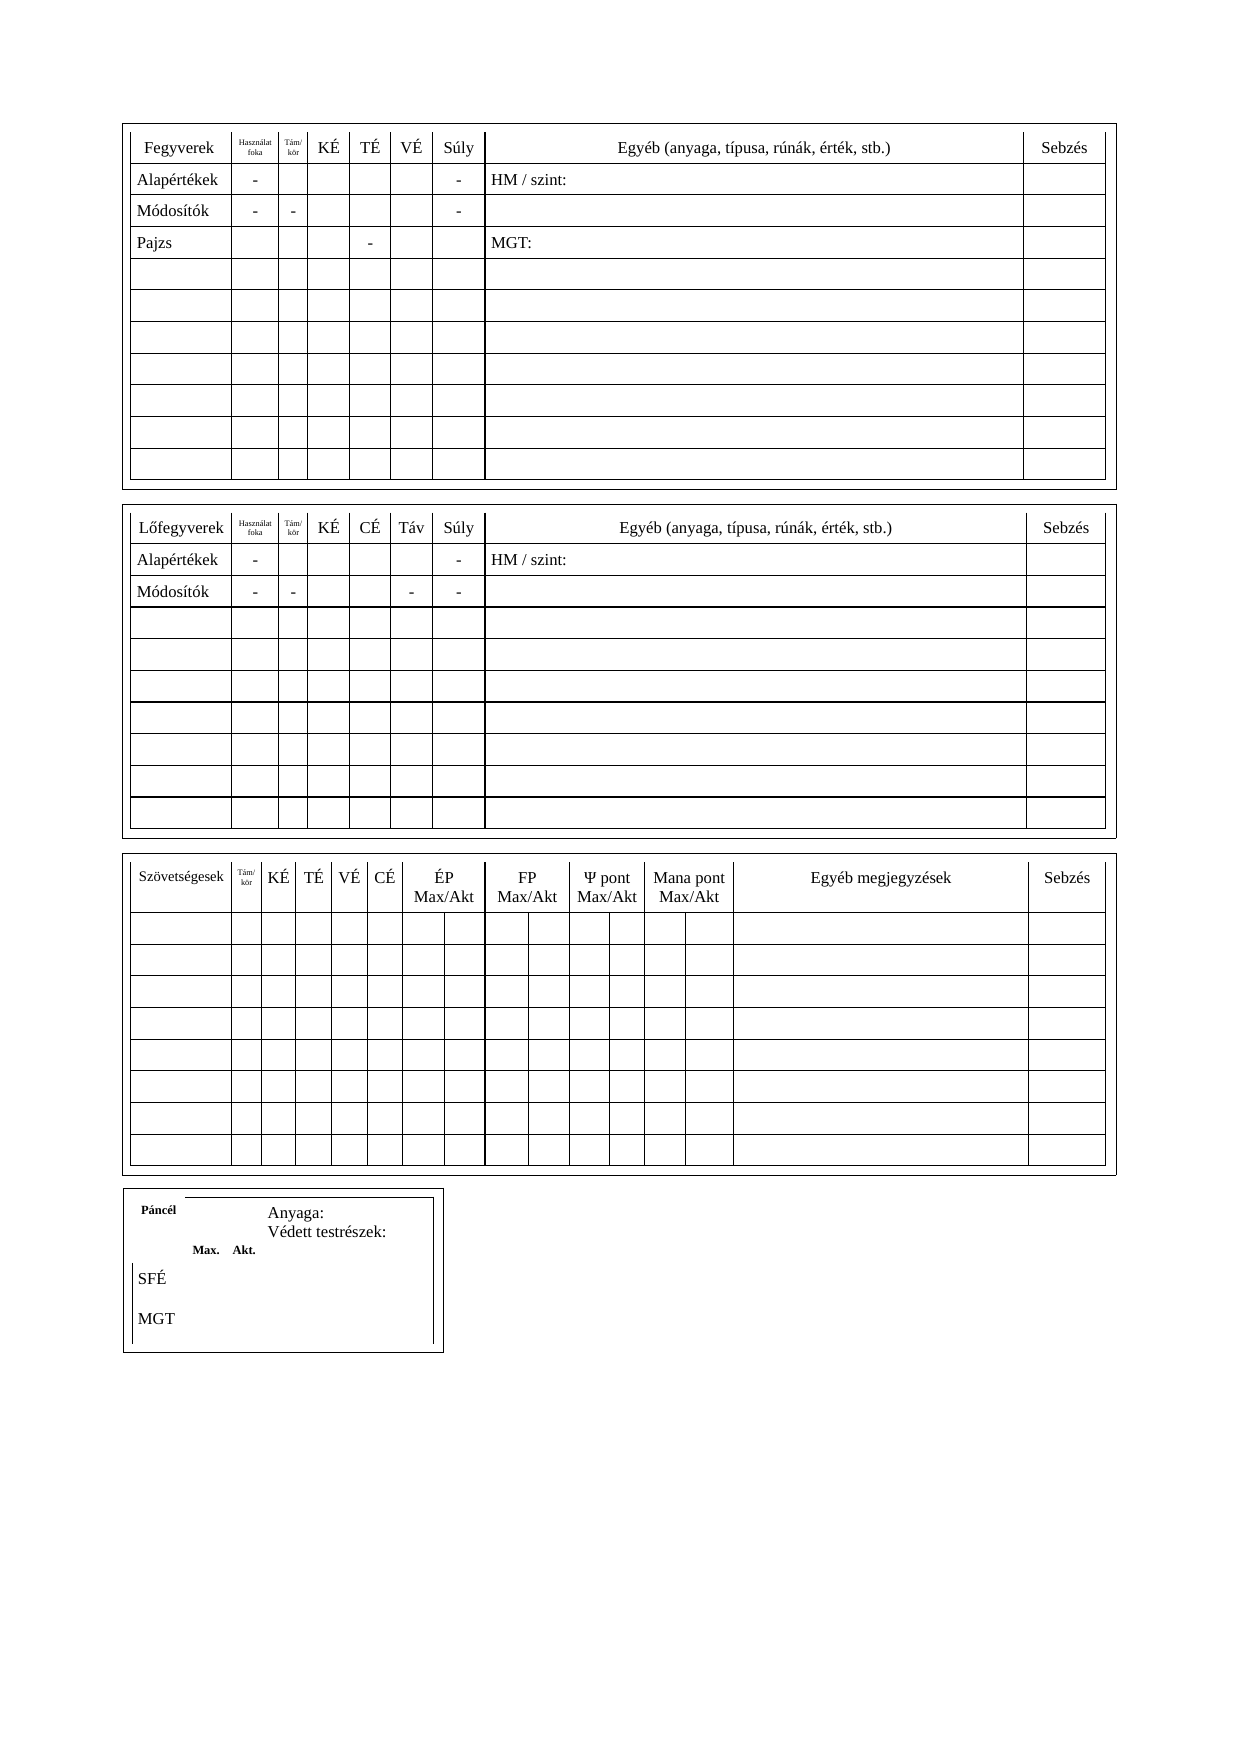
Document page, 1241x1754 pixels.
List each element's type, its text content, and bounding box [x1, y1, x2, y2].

table_cell [433, 734, 484, 765]
table_cell [232, 703, 278, 733]
table_cell [308, 639, 349, 670]
table_cell [391, 259, 432, 289]
table_cell [232, 798, 278, 828]
table_cell [308, 766, 349, 796]
table_cell [279, 766, 307, 796]
table_header Egyéb (anyaga, típusa, rúnák, érték, stb.) [486, 513, 1026, 543]
table_cell [332, 913, 367, 943]
table_cell [1024, 290, 1105, 321]
table_cell [262, 1071, 295, 1102]
table_cell [433, 259, 484, 289]
table_cell [350, 259, 390, 289]
table_cell [529, 913, 569, 943]
table_cell [610, 976, 644, 1007]
table_cell [131, 1040, 231, 1070]
table_cell [445, 1103, 484, 1133]
table_cell [1024, 385, 1105, 416]
table_cell [486, 913, 528, 943]
table_header Tám/ kör [279, 132, 307, 163]
table_cell [296, 1008, 331, 1038]
table_cell [232, 259, 278, 289]
table_header Sebzés [1029, 862, 1105, 912]
table_cell [131, 1135, 231, 1165]
table_cell [232, 766, 278, 796]
table_cell [433, 449, 484, 479]
table_cell [332, 1135, 367, 1165]
table_cell [131, 608, 231, 638]
table_cell [350, 417, 390, 448]
table_cell [131, 259, 231, 289]
table_cell [232, 1103, 261, 1133]
table_cell [734, 1071, 1028, 1102]
table_cell HM / szint: [486, 164, 1023, 194]
table_cell [445, 976, 484, 1007]
table_cell MGT [133, 1303, 185, 1343]
table_cell [645, 1008, 685, 1038]
table_header Sebzés [1027, 513, 1105, 543]
table_cell [368, 1071, 402, 1102]
table_cell [308, 449, 349, 479]
table_cell [529, 1135, 569, 1165]
table_cell [131, 385, 231, 416]
table_cell Módosítók [131, 195, 231, 226]
table_cell [232, 227, 278, 258]
table_cell [1029, 1008, 1105, 1038]
table_cell [1024, 259, 1105, 289]
table_cell [296, 1103, 331, 1133]
table_cell [529, 945, 569, 975]
table_cell [131, 449, 231, 479]
table_cell [350, 195, 390, 226]
table_cell [445, 913, 484, 943]
table_cell [433, 798, 484, 828]
table_cell [433, 417, 484, 448]
table_cell [232, 639, 278, 670]
table_cell [1024, 354, 1105, 384]
table_cell [486, 1103, 528, 1133]
table_cell [232, 1135, 261, 1165]
table_header CÉ [368, 862, 402, 912]
table_cell [262, 945, 295, 975]
table_header ÉP Max/Akt [403, 862, 484, 912]
table_cell [645, 1135, 685, 1165]
table_cell - [232, 195, 278, 226]
table_cell [433, 322, 484, 353]
table_cell [332, 1103, 367, 1133]
table_cell [308, 734, 349, 765]
table_cell [734, 913, 1028, 943]
table_header Használat foka [232, 132, 278, 163]
table_cell [610, 1135, 644, 1165]
table_cell [486, 354, 1023, 384]
table_cell [368, 976, 402, 1007]
table_cell [486, 608, 1026, 638]
table_cell [391, 290, 432, 321]
table_cell [350, 798, 390, 828]
table_cell [1027, 766, 1105, 796]
table_header Egyéb (anyaga, típusa, rúnák, érték, stb.) [486, 132, 1023, 163]
table_cell [610, 1040, 644, 1070]
table_cell [368, 1008, 402, 1038]
table_cell [308, 703, 349, 733]
table_cell [262, 1040, 295, 1070]
table_header Szövetségesek [131, 862, 231, 912]
table_cell [570, 945, 609, 975]
table_cell [391, 703, 432, 733]
table_cell [1029, 976, 1105, 1007]
table_cell [391, 195, 432, 226]
table_cell [232, 290, 278, 321]
table_cell - [391, 576, 432, 606]
table_cell [570, 1040, 609, 1070]
table_cell [279, 322, 307, 353]
table_cell [570, 1103, 609, 1133]
table_cell [391, 322, 432, 353]
table_cell [433, 766, 484, 796]
table_cell [529, 1103, 569, 1133]
table_cell [645, 945, 685, 975]
table_cell [308, 227, 349, 258]
table_cell [391, 354, 432, 384]
table_cell [570, 976, 609, 1007]
table_cell [1029, 1040, 1105, 1070]
table_cell [433, 385, 484, 416]
table_cell [445, 1040, 484, 1070]
table_cell [486, 1008, 528, 1038]
table_cell [433, 639, 484, 670]
table_header Sebzés [1024, 132, 1105, 163]
table_cell [232, 913, 261, 943]
table_header FP Max/Akt [486, 862, 569, 912]
table_cell [232, 322, 278, 353]
table_cell [391, 385, 432, 416]
table_cell [350, 608, 390, 638]
table_cell [645, 1071, 685, 1102]
table_cell [391, 671, 432, 701]
table_cell [308, 544, 349, 575]
table_header TÉ [296, 862, 331, 912]
table_cell [308, 417, 349, 448]
table_cell [486, 798, 1026, 828]
table_cell [308, 164, 349, 194]
table_cell - [433, 544, 484, 575]
table_cell [1027, 798, 1105, 828]
table_cell Alapértékek [131, 164, 231, 194]
table_cell Pajzs [131, 227, 231, 258]
table_cell [350, 671, 390, 701]
table_cell [686, 1008, 733, 1038]
table_cell [1024, 417, 1105, 448]
table_header Használat foka [232, 513, 278, 543]
table_cell [1027, 544, 1105, 575]
table_cell [232, 385, 278, 416]
table_cell [391, 766, 432, 796]
table_cell [391, 227, 432, 258]
table_header KÉ [262, 862, 295, 912]
table_header Egyéb megjegyzések [734, 862, 1028, 912]
table_cell [403, 1071, 444, 1102]
table_cell [308, 671, 349, 701]
table_cell [686, 1040, 733, 1070]
table_cell [486, 766, 1026, 796]
table_cell MGT: [486, 227, 1023, 258]
table_cell [645, 1103, 685, 1133]
table_cell [403, 1103, 444, 1133]
table_cell [368, 945, 402, 975]
table_cell [570, 1008, 609, 1038]
table_cell [368, 913, 402, 943]
table_cell [486, 945, 528, 975]
table_cell SFÉ [133, 1263, 185, 1303]
table_cell [232, 1071, 261, 1102]
table_cell [332, 1008, 367, 1038]
table_cell [296, 1040, 331, 1070]
table_cell [1024, 322, 1105, 353]
table_cell [610, 1103, 644, 1133]
table_cell [296, 1135, 331, 1165]
table_cell [131, 976, 231, 1007]
table_cell [403, 1040, 444, 1070]
table_cell [433, 290, 484, 321]
table_cell [610, 1071, 644, 1102]
table_cell [232, 608, 278, 638]
table_header KÉ [308, 132, 349, 163]
table_cell [403, 913, 444, 943]
table_cell [279, 798, 307, 828]
table_cell [350, 734, 390, 765]
table_cell [391, 417, 432, 448]
table_cell [529, 1071, 569, 1102]
table_cell [391, 639, 432, 670]
table_cell [403, 1135, 444, 1165]
table_cell [1029, 1103, 1105, 1133]
table_cell [1027, 703, 1105, 733]
table_cell - [232, 544, 278, 575]
table_cell [279, 449, 307, 479]
table_header Súly [433, 132, 484, 163]
table_cell [1024, 227, 1105, 258]
table_cell [279, 290, 307, 321]
table_cell [1027, 608, 1105, 638]
table_cell [433, 671, 484, 701]
table_cell [131, 354, 231, 384]
table_header Tám/ kör [232, 862, 261, 912]
table_cell [227, 1303, 262, 1343]
table_cell [368, 1135, 402, 1165]
table_cell [308, 322, 349, 353]
table_cell [131, 913, 231, 943]
table_cell [1027, 734, 1105, 765]
table_cell [529, 1008, 569, 1038]
table_cell [350, 766, 390, 796]
table_cell [232, 1040, 261, 1070]
table_cell [403, 976, 444, 1007]
table_cell [445, 945, 484, 975]
table_cell [131, 1008, 231, 1038]
table_cell [433, 227, 484, 258]
table_cell [262, 1008, 295, 1038]
table_cell [529, 1040, 569, 1070]
table_cell [131, 1103, 231, 1133]
table_cell - [433, 576, 484, 606]
table_cell [445, 1071, 484, 1102]
table_cell - [279, 576, 307, 606]
table_cell [350, 703, 390, 733]
table_cell [570, 913, 609, 943]
table_cell [185, 1303, 227, 1343]
table_header Ψ pont Max/Akt [570, 862, 644, 912]
table_cell [368, 1103, 402, 1133]
table_cell Módosítók [131, 576, 231, 606]
table_cell [403, 945, 444, 975]
table_header Mana pont Max/Akt [645, 862, 733, 912]
table_header CÉ [350, 513, 390, 543]
table_cell [308, 608, 349, 638]
table_cell [734, 1135, 1028, 1165]
table_cell [486, 703, 1026, 733]
table_cell [391, 449, 432, 479]
table_cell [486, 290, 1023, 321]
table_cell [645, 1040, 685, 1070]
table_cell [308, 290, 349, 321]
table_cell HM / szint: [486, 544, 1026, 575]
table_header Páncél [132, 1197, 185, 1263]
table_header Anyaga: Védett testrészek: [262, 1198, 433, 1343]
table_cell [232, 976, 261, 1007]
table_cell [131, 671, 231, 701]
table_cell [350, 449, 390, 479]
table_cell [131, 703, 231, 733]
table_header Fegyverek [131, 132, 231, 163]
table_cell [350, 164, 390, 194]
table_cell [350, 290, 390, 321]
table_cell [686, 1135, 733, 1165]
table_cell Akt. [227, 1237, 262, 1263]
table_cell [131, 1071, 231, 1102]
table_cell [279, 608, 307, 638]
table_header TÉ [350, 132, 390, 163]
table_cell [131, 945, 231, 975]
table_cell [686, 1103, 733, 1133]
table_cell [529, 976, 569, 1007]
table_cell [391, 798, 432, 828]
table_cell [131, 766, 231, 796]
table_cell [486, 671, 1026, 701]
table_cell [486, 195, 1023, 226]
table_cell [403, 1008, 444, 1038]
table_cell [262, 976, 295, 1007]
table_cell - [433, 195, 484, 226]
table_cell [391, 164, 432, 194]
table_cell [350, 354, 390, 384]
table_cell - [232, 164, 278, 194]
table_cell [262, 1103, 295, 1133]
table_cell [486, 1071, 528, 1102]
table_cell [232, 1008, 261, 1038]
table_cell [296, 913, 331, 943]
table_header Tám/ kör [279, 513, 307, 543]
table_cell [486, 385, 1023, 416]
table_cell [391, 544, 432, 575]
table_cell [308, 576, 349, 606]
table_cell [232, 449, 278, 479]
table_cell [734, 976, 1028, 1007]
table_cell [131, 639, 231, 670]
table_cell [486, 322, 1023, 353]
table_cell [486, 976, 528, 1007]
table_header Lőfegyverek [131, 513, 231, 543]
table_cell [332, 976, 367, 1007]
table_cell [332, 1071, 367, 1102]
table_cell [570, 1071, 609, 1102]
table_cell [332, 1040, 367, 1070]
table_cell [262, 913, 295, 943]
table_cell [1024, 449, 1105, 479]
table_cell [1029, 1135, 1105, 1165]
table_cell [308, 195, 349, 226]
table_cell [610, 1008, 644, 1038]
table_cell [1029, 1071, 1105, 1102]
table_cell [734, 1103, 1028, 1133]
table_cell [350, 576, 390, 606]
table_header [185, 1198, 262, 1237]
table_cell [1027, 639, 1105, 670]
table_cell [486, 576, 1026, 606]
table_cell [279, 417, 307, 448]
table_cell [296, 1071, 331, 1102]
table_cell [734, 945, 1028, 975]
table_cell Alapértékek [131, 544, 231, 575]
table_cell [445, 1008, 484, 1038]
table_cell [486, 417, 1023, 448]
table_cell [308, 385, 349, 416]
table_cell [734, 1008, 1028, 1038]
table_header Súly [433, 513, 484, 543]
table_cell [686, 945, 733, 975]
table_cell [232, 671, 278, 701]
table_cell [279, 734, 307, 765]
table_cell [645, 913, 685, 943]
table_cell [332, 945, 367, 975]
table_cell [570, 1135, 609, 1165]
table_cell [391, 608, 432, 638]
table_cell [686, 1071, 733, 1102]
table_header VÉ [391, 132, 432, 163]
table_cell [445, 1135, 484, 1165]
table_cell [279, 544, 307, 575]
table_cell [131, 290, 231, 321]
table_cell [279, 227, 307, 258]
table_cell Max. [185, 1237, 227, 1263]
table_cell [486, 449, 1023, 479]
table_cell [686, 913, 733, 943]
table_cell [686, 976, 733, 1007]
table_cell [227, 1263, 262, 1303]
table_cell [1029, 913, 1105, 943]
table_cell [279, 259, 307, 289]
table_cell [279, 354, 307, 384]
table_cell [308, 354, 349, 384]
table_cell [232, 734, 278, 765]
table_cell [262, 1135, 295, 1165]
table_cell [1027, 576, 1105, 606]
table_cell [486, 1135, 528, 1165]
table_cell - [350, 227, 390, 258]
table_cell [350, 639, 390, 670]
table_cell [433, 703, 484, 733]
table_cell [308, 259, 349, 289]
table_cell [232, 945, 261, 975]
table_cell [486, 259, 1023, 289]
table_cell [486, 734, 1026, 765]
table_cell [734, 1040, 1028, 1070]
table_cell [350, 544, 390, 575]
table_cell - [433, 164, 484, 194]
table_cell [279, 703, 307, 733]
table_cell [368, 1040, 402, 1070]
table_cell [645, 976, 685, 1007]
table_cell [486, 1040, 528, 1070]
table_cell [131, 734, 231, 765]
table_cell [279, 671, 307, 701]
table_cell [232, 354, 278, 384]
table_cell [308, 798, 349, 828]
table_cell [131, 417, 231, 448]
table_cell [279, 639, 307, 670]
table_cell - [279, 195, 307, 226]
table_cell [350, 385, 390, 416]
table_header Táv [391, 513, 432, 543]
table_cell [433, 608, 484, 638]
table_header KÉ [308, 513, 349, 543]
table_cell [185, 1263, 227, 1303]
table_cell [131, 798, 231, 828]
table_cell [131, 322, 231, 353]
table_cell [350, 322, 390, 353]
table_cell [1027, 671, 1105, 701]
table_cell [1024, 195, 1105, 226]
table_header VÉ [332, 862, 367, 912]
table_cell [1029, 945, 1105, 975]
table_cell [610, 913, 644, 943]
table_cell [279, 164, 307, 194]
table_cell - [232, 576, 278, 606]
table_cell [279, 385, 307, 416]
table_cell [433, 354, 484, 384]
table_cell [232, 417, 278, 448]
table_cell [391, 734, 432, 765]
table_cell [296, 945, 331, 975]
table_cell [1024, 164, 1105, 194]
table_cell [296, 976, 331, 1007]
table_cell [610, 945, 644, 975]
table_cell [486, 639, 1026, 670]
